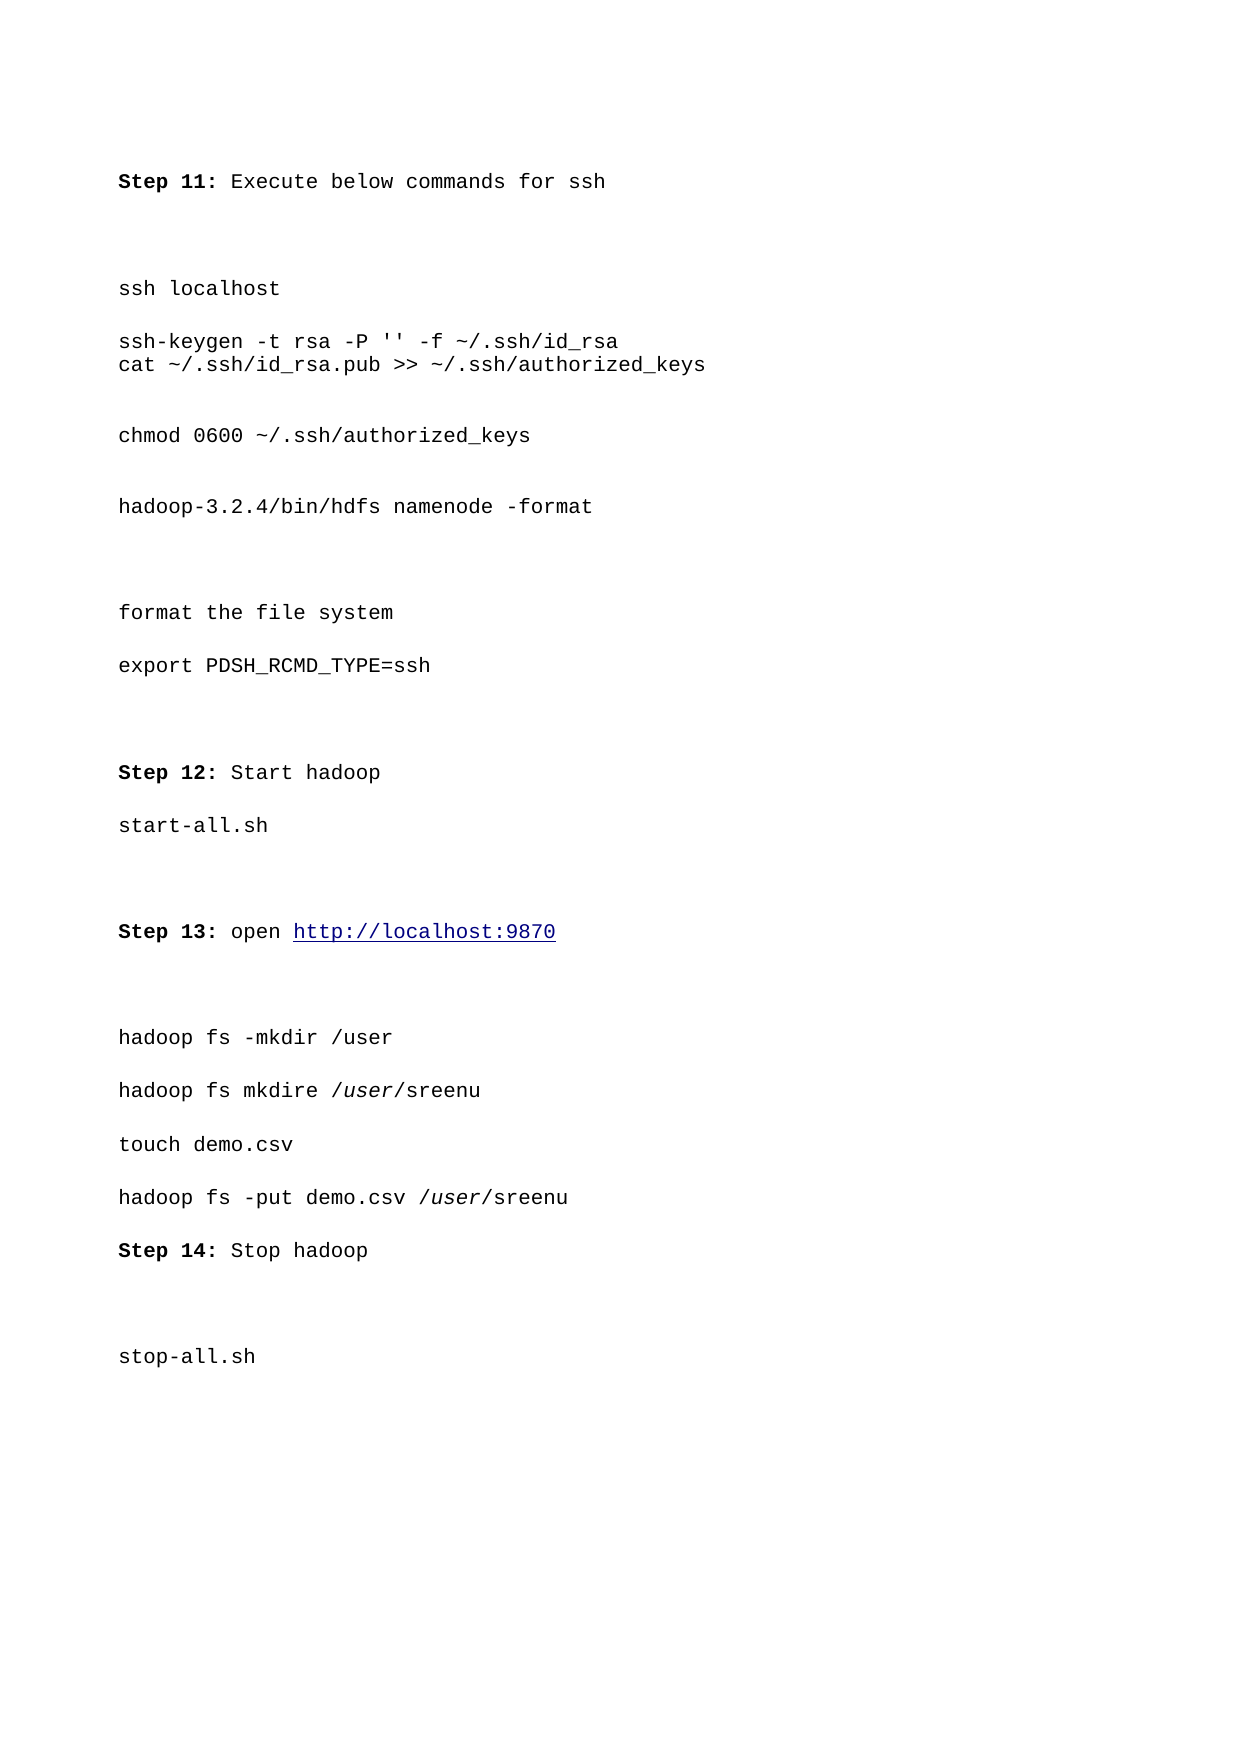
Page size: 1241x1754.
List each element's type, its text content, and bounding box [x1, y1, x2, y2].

text Step 13: open http://localhost:9870 [118, 921, 1122, 945]
text Step 14: Stop hadoop [118, 1240, 1122, 1263]
text ssh-keygen -t rsa -P '' -f ~/.ssh/id_rsa [118, 331, 1122, 354]
text chmod 0600 ~/.ssh/authorized_keys [118, 425, 1122, 449]
text hadoop fs -put demo.csv /user/sreenu [118, 1187, 1122, 1210]
text Step 12: Start hadoop [118, 762, 1122, 785]
text format the file system [118, 602, 1122, 626]
text ssh localhost [118, 277, 1122, 301]
text stop-all.sh [118, 1346, 1122, 1370]
text touch demo.csv [118, 1134, 1122, 1157]
text Step 11: Execute below commands for ssh [118, 171, 1122, 195]
text cat ~/.ssh/id_rsa.pub >> ~/.ssh/authorized_keys [118, 354, 1122, 378]
text export PDSH_RCMD_TYPE=ssh [118, 656, 1122, 679]
text hadoop fs mkdire /user/sreenu [118, 1081, 1122, 1104]
text start-all.sh [118, 815, 1122, 838]
text hadoop fs -mkdir /user [118, 1027, 1122, 1051]
text hadoop-3.2.4/bin/hdfs namenode -format [118, 496, 1122, 520]
